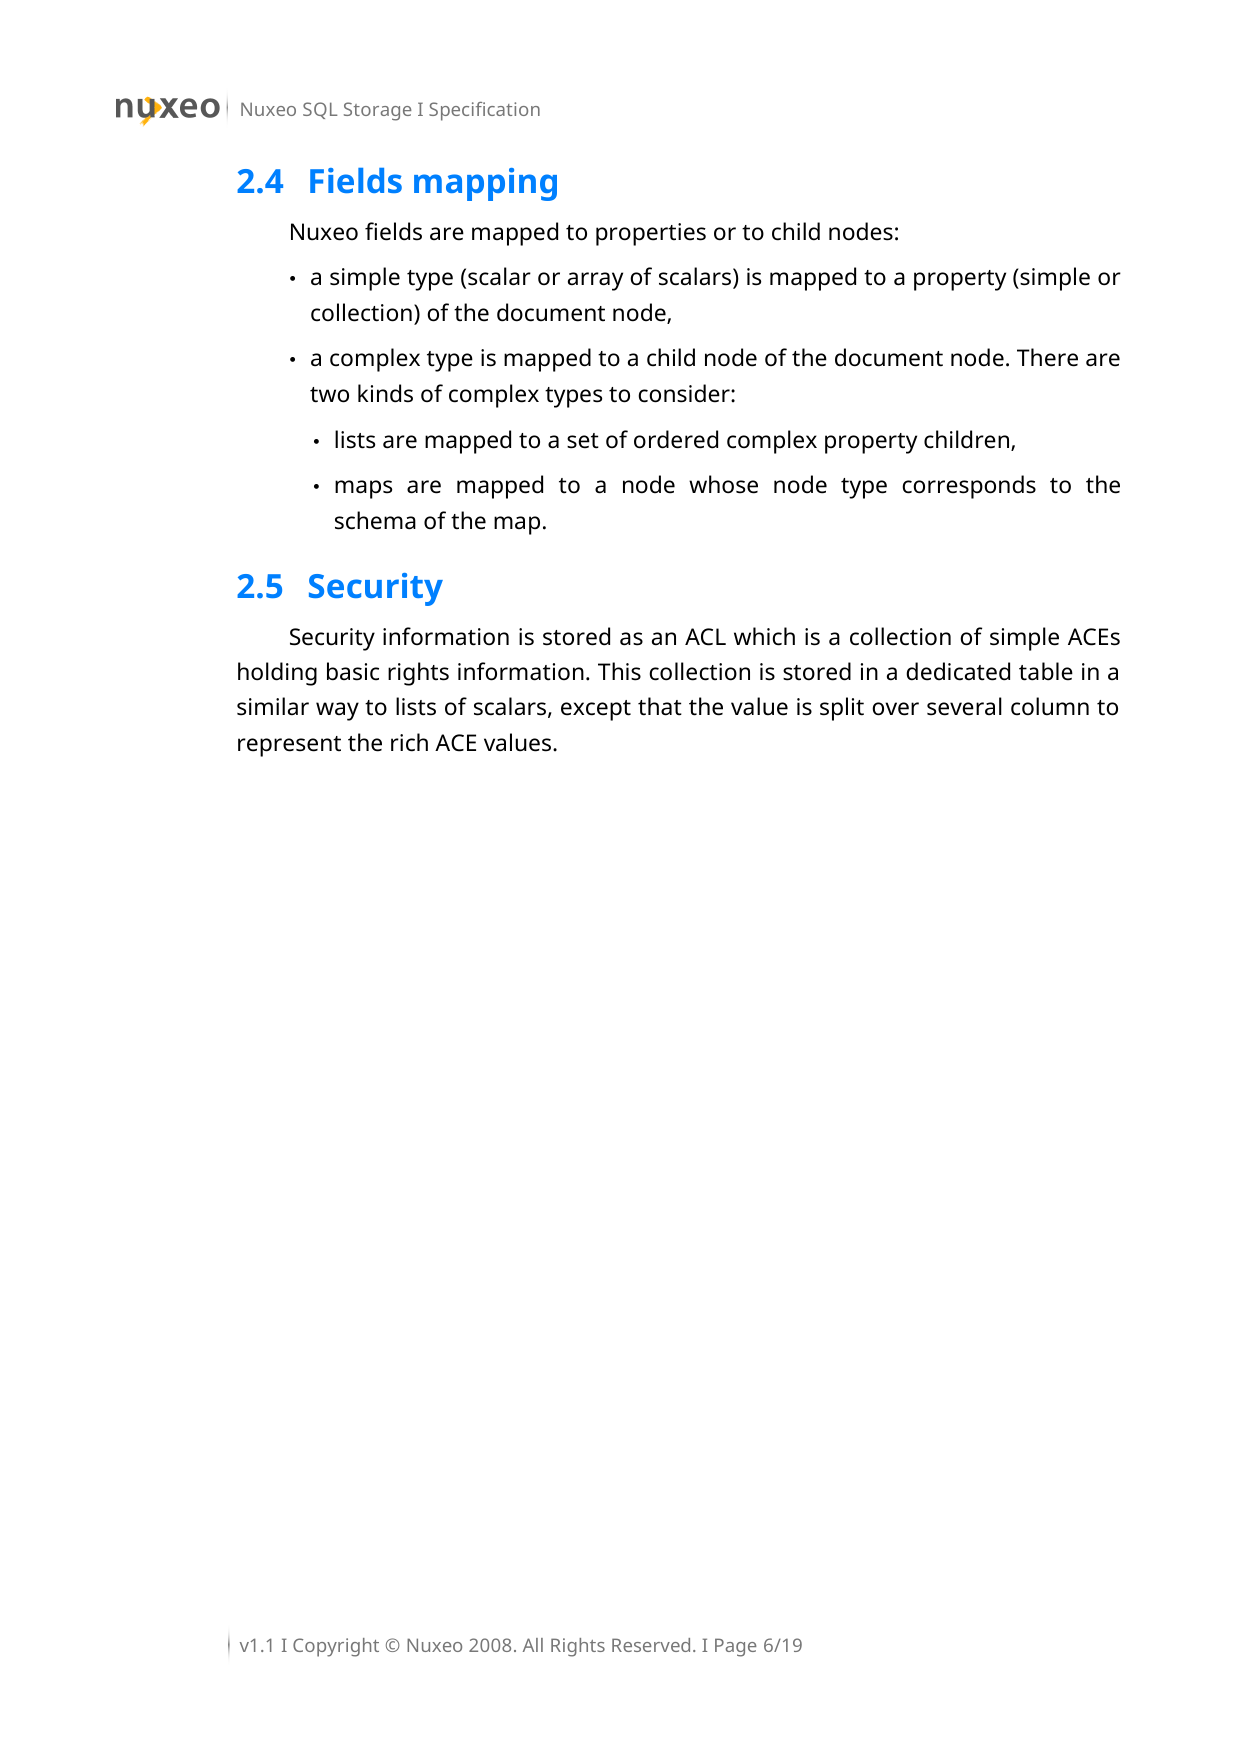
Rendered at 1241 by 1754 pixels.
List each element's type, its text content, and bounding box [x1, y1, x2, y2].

picture [116, 88, 228, 128]
subtitle Security [236, 563, 1122, 609]
text Nuxeo fields are mapped to properties or to child nodes: [236, 215, 1122, 246]
list lists are mapped to a set of ordered complex property children, [313, 423, 1122, 454]
picture [213, 1624, 232, 1666]
subtitle Fields mapping [236, 158, 1122, 204]
list maps are mapped to a node whose node type corresponds to the schema of the map. [313, 469, 1122, 536]
list a simple type (scalar or array of scalars) is mapped to a property (simple or collection) of the document node, [289, 261, 1122, 328]
text Security information is stored as an ACL which is a collection of simple ACEs holding basic rights information. This collection is stored in a dedicated table in a similar way to lists of scalars, except that the value is split over several column to represent the rich ACE values. [236, 621, 1122, 758]
list a complex type is mapped to a child node of the document node. There are two kinds of complex types to consider: [289, 342, 1122, 409]
